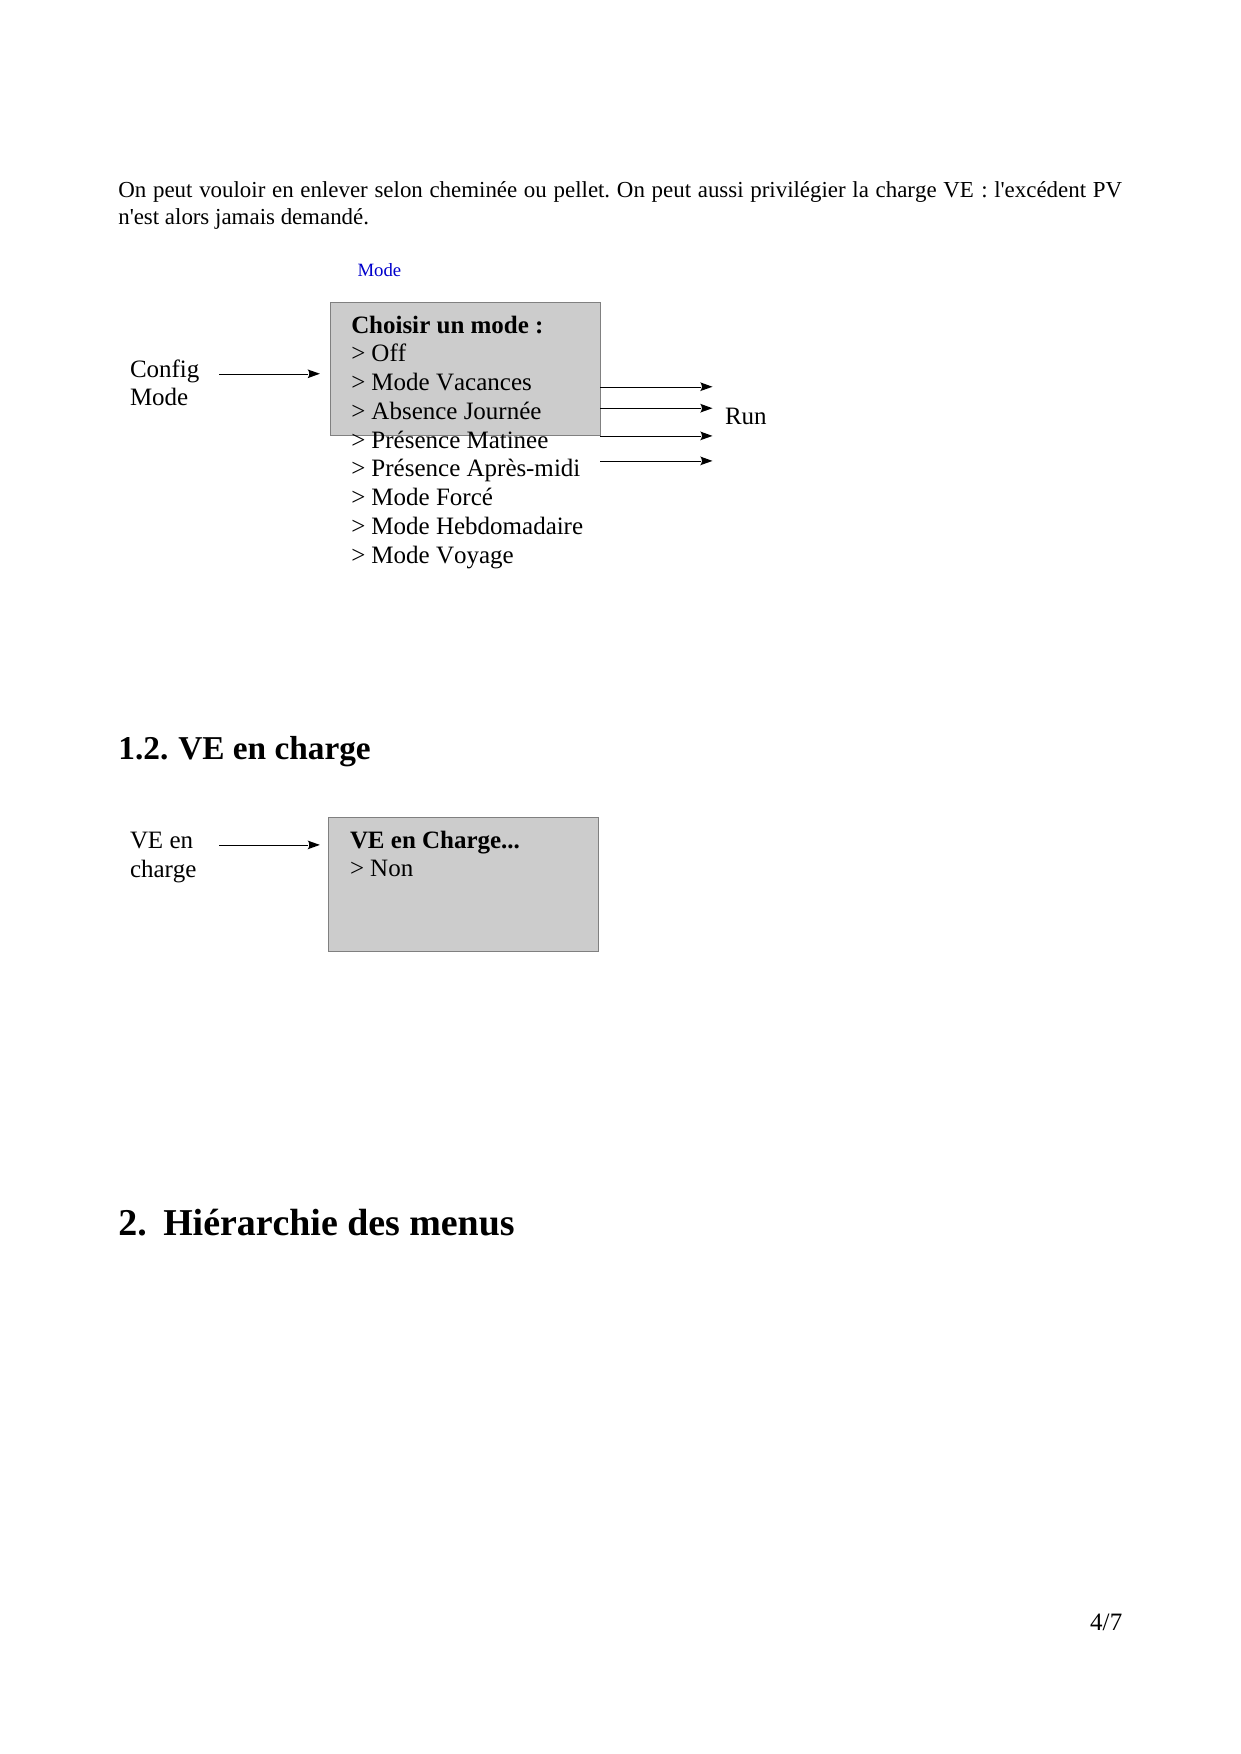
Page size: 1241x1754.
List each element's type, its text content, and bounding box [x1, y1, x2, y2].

text On peut vouloir en enlever selon cheminée ou pellet. On peut aussi privilégier la charge VE : l'excédent PV n'est alors jamais demandé. [118, 176, 1122, 229]
subtitle Hiérarchie des menus [118, 1199, 1122, 1243]
subtitle VE en charge [118, 728, 1122, 767]
